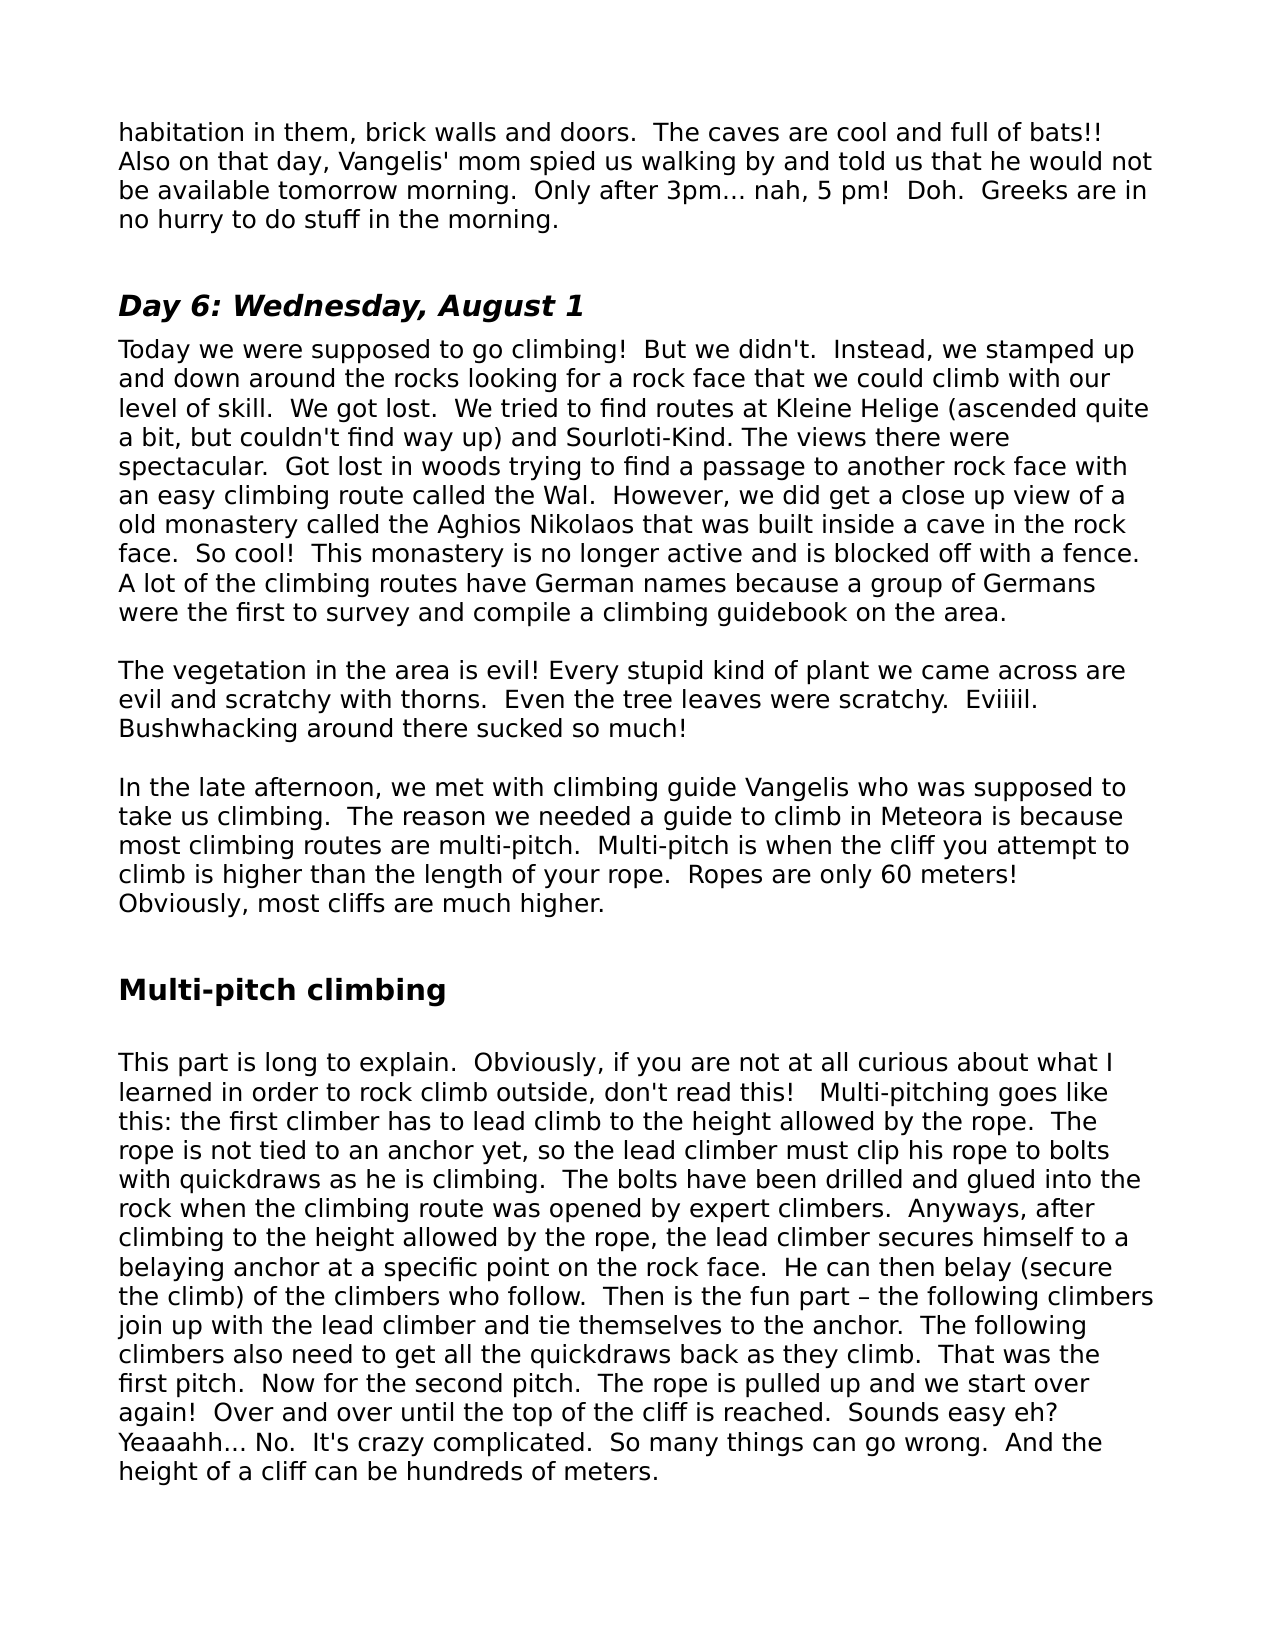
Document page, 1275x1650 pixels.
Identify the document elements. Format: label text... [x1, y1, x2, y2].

subtitle Day 6: Wednesday, August 1 [118, 289, 1157, 323]
subtitle Multi-pitch climbing [118, 973, 1157, 1007]
text This part is long to explain. Obviously, if you are not at all curious about what I learned in order to rock climb outside, don't read this! Multi-pitching goes like this: the first climber has to lead climb to the height allowed by the rope. The rope is not tied to an anchor yet, so the lead climber must clip his rope to bolts with quickdraws as he is climbing. The bolts have been drilled and glued into the rock when the climbing route was opened by expert climbers. Anyways, after climbing to the height allowed by the rope, the lead climber secures himself to a belaying anchor at a specific point on the rock face. He can then belay (secure the climb) of the climbers who follow. Then is the fun part – the following climbers join up with the lead climber and tie themselves to the anchor. The following climbers also need to get all the quickdraws back as they climb. That was the first pitch. Now for the second pitch. The rope is pulled up and we start over again! Over and over until the top of the cliff is reached. Sounds easy eh? Yeaaahh... No. It's crazy complicated. So many things can go wrong. And the height of a cliff can be hundreds of meters. [118, 1048, 1157, 1486]
text habitation in them, brick walls and doors. The caves are cool and full of bats!! Also on that day, Vangelis' mom spied us walking by and told us that he would not be available tomorrow morning. Only after 3pm... nah, 5 pm! Doh. Greeks are in no hurry to do stuff in the morning. [118, 118, 1157, 235]
text In the late afternoon, we met with climbing guide Vangelis who was supposed to take us climbing. The reason we needed a guide to climb in Meteora is because most climbing routes are multi-pitch. Multi-pitch is when the cliff you attempt to climb is higher than the length of your rope. Ropes are only 60 meters! Obviously, most cliffs are much higher. [118, 773, 1157, 919]
text Today we were supposed to go climbing! But we didn't. Instead, we stamped up and down around the rocks looking for a rock face that we could climb with our level of skill. We got lost. We tried to find routes at Kleine Helige (ascended quite a bit, but couldn't find way up) and Sourloti-Kind. The views there were spectacular. Got lost in woods trying to find a passage to another rock face with an easy climbing route called the Wal. However, we did get a close up view of a old monastery called the Aghios Nikolaos that was built inside a cave in the rock face. So cool! This monastery is no longer active and is blocked off with a fence. A lot of the climbing routes have German names because a group of Germans were the first to survey and compile a climbing guidebook on the area. [118, 335, 1157, 627]
text The vegetation in the area is evil! Every stupid kind of plant we came across are evil and scratchy with thorns. Even the tree leaves were scratchy. Eviiiil. Bushwhacking around there sucked so much! [118, 656, 1157, 744]
